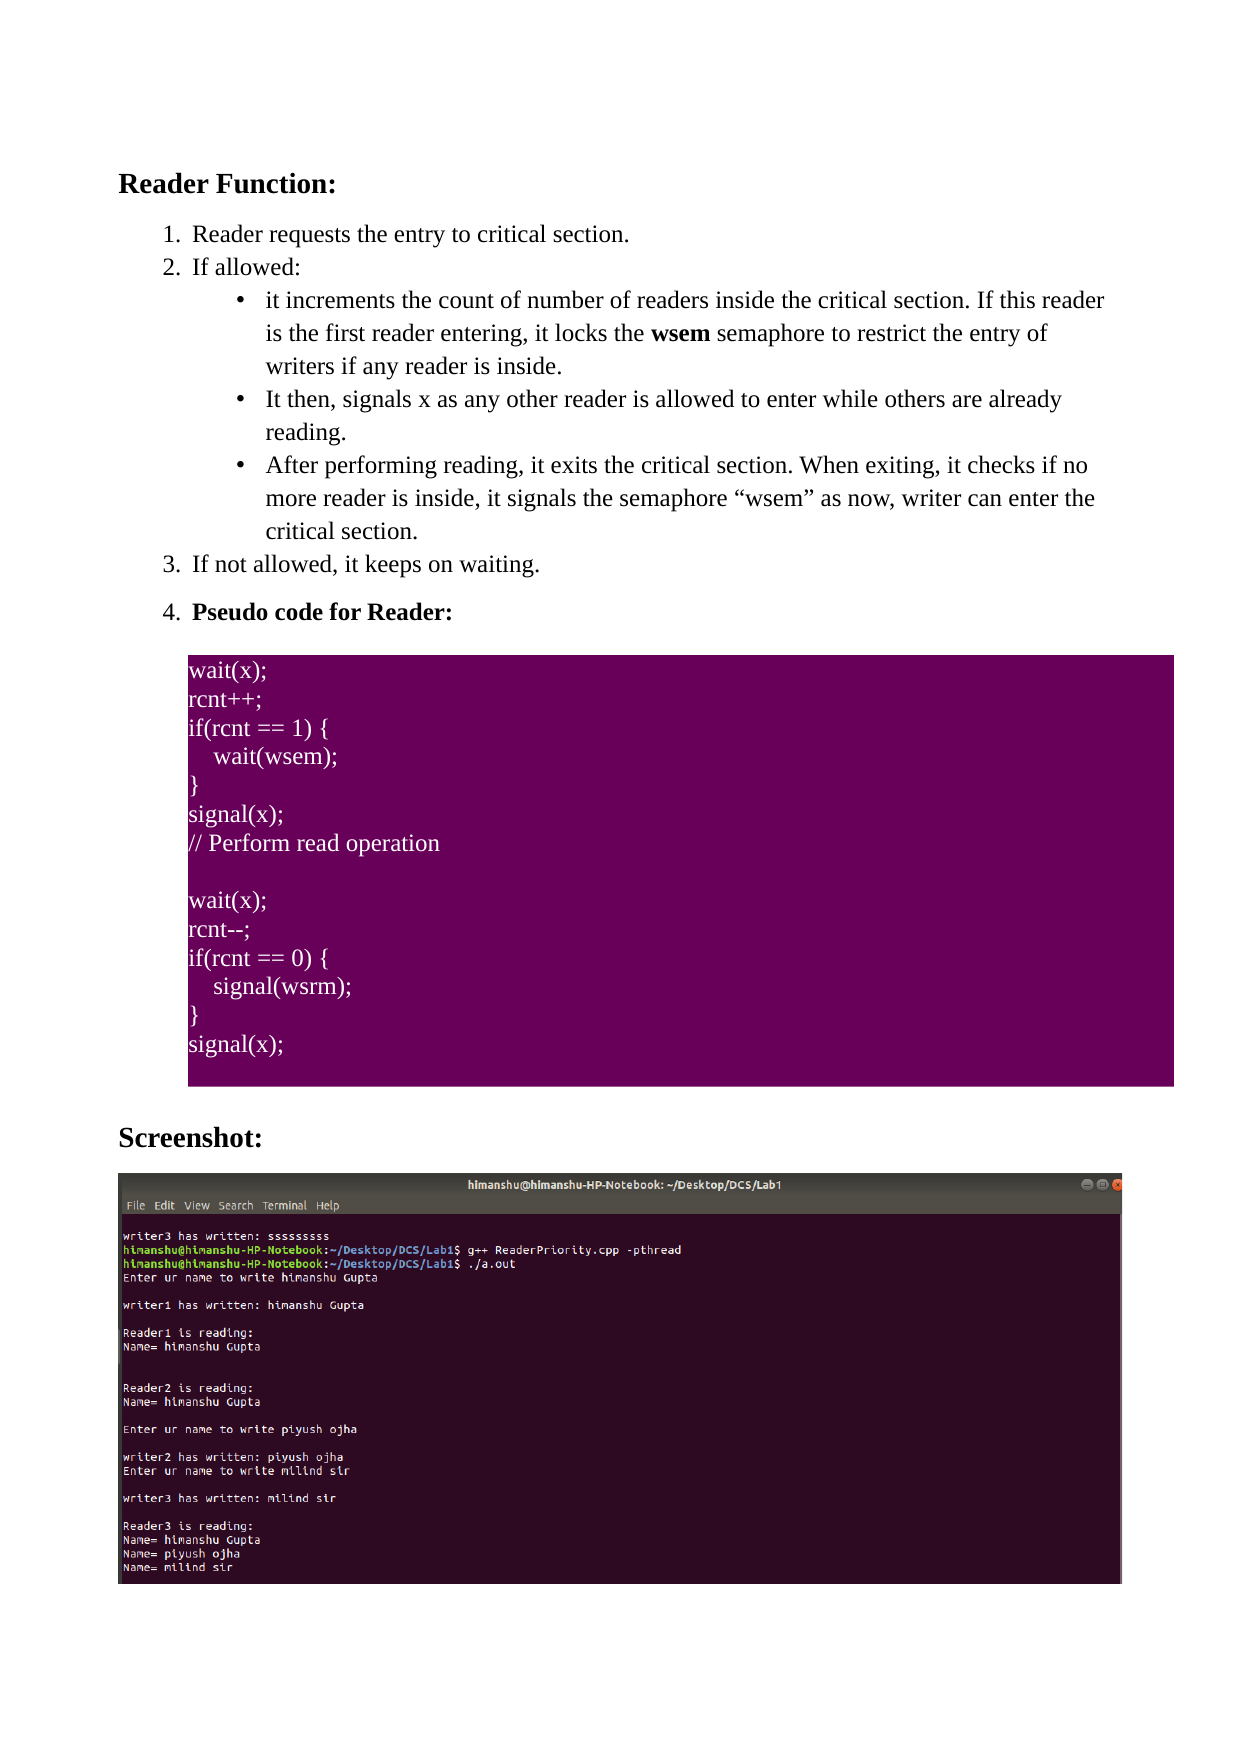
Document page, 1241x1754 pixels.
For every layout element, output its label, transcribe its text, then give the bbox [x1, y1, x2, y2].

list Pseudo code for Reader: [162, 597, 1122, 625]
list Reader requests the entry to critical section. [162, 219, 1122, 248]
text Screenshot: [118, 1120, 1122, 1154]
picture [118, 1173, 1123, 1584]
list it increments the count of number of readers inside the critical section. If this reader is the first reader entering, it locks the wsem semaphore to restrict the entry of writers if any reader is inside. [236, 285, 1122, 380]
list If not allowed, it keeps on waiting. [162, 549, 1122, 578]
list It then, signals x as any other reader is allowed to enter while others are already reading. [236, 384, 1122, 446]
list If allowed: [162, 252, 1122, 281]
text Reader Function: [118, 166, 1122, 199]
list After performing reading, it exits the critical section. When exiting, it checks if no more reader is inside, it signals the semaphore “wsem” as now, writer can enter the critical section. [236, 450, 1122, 545]
